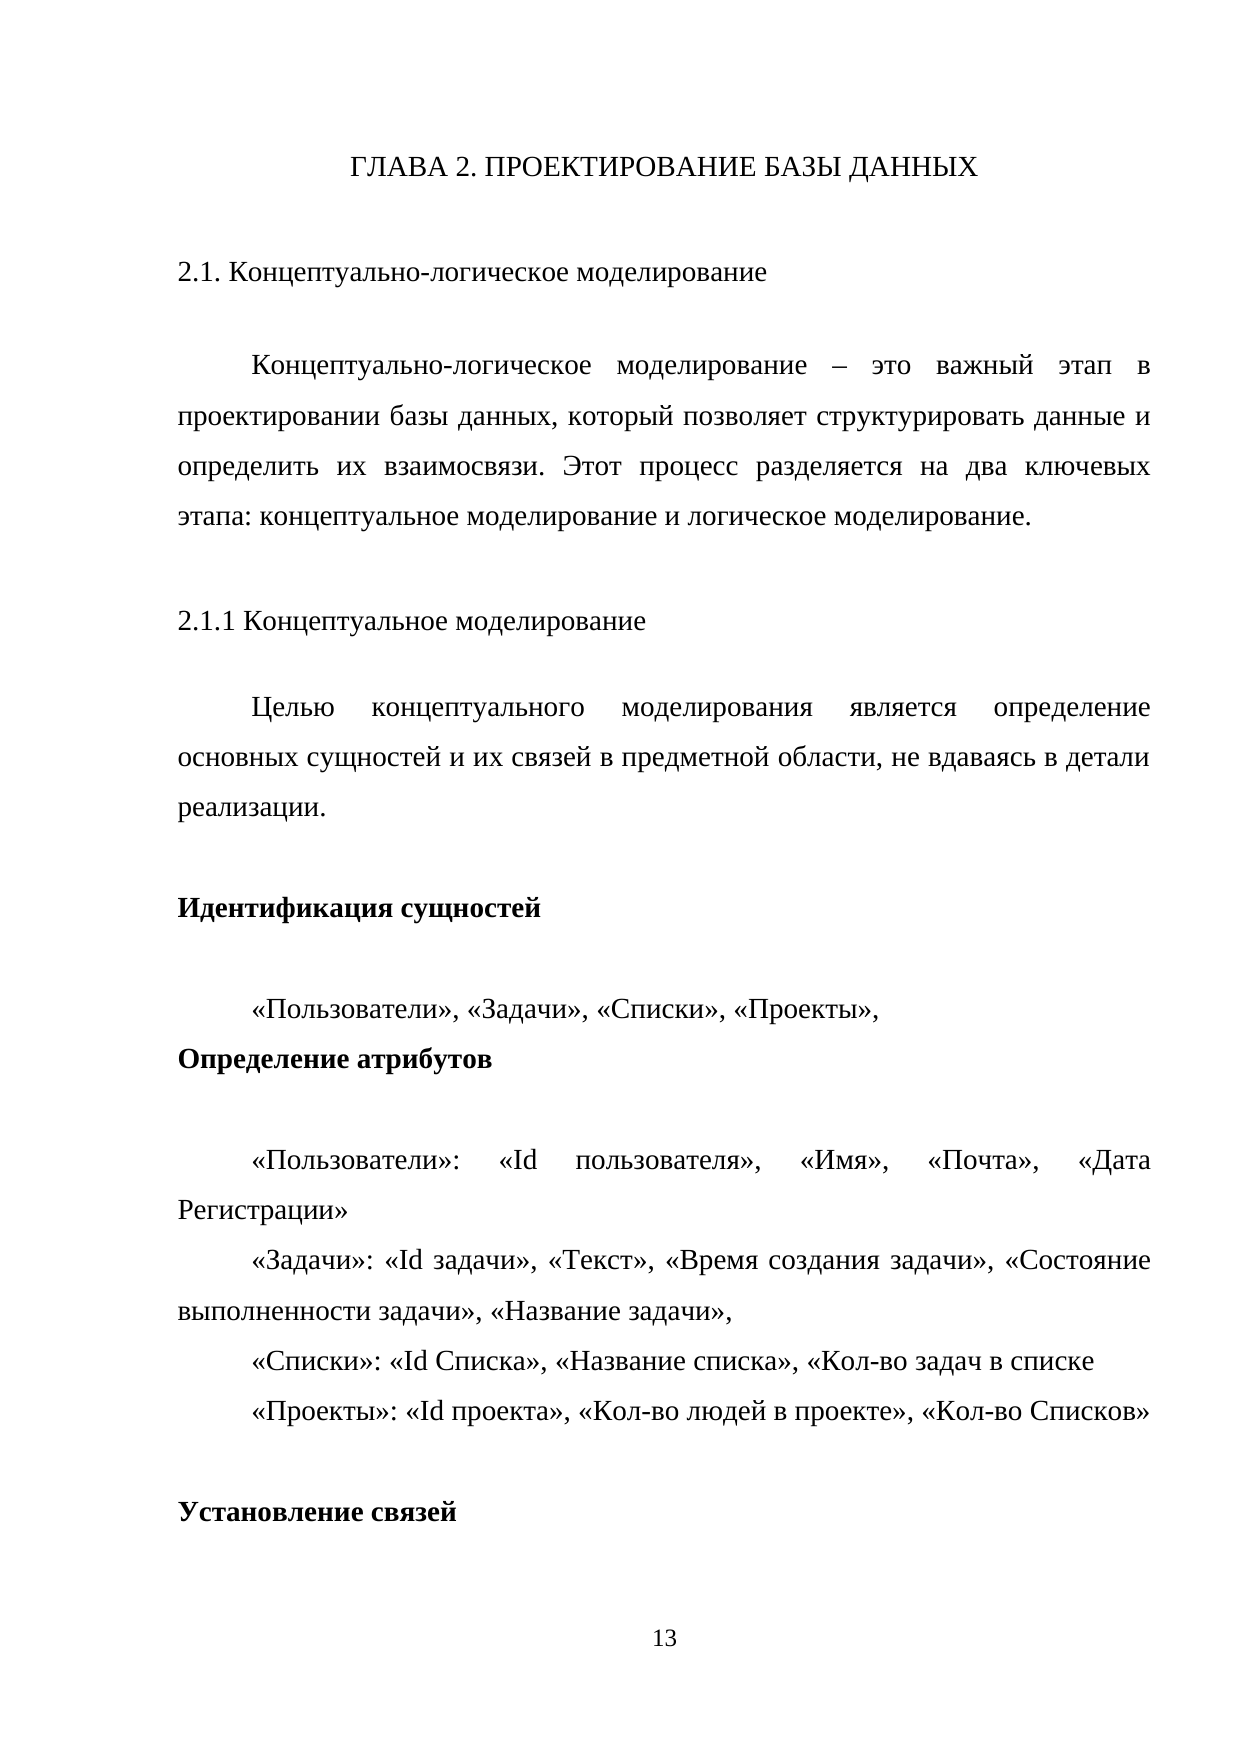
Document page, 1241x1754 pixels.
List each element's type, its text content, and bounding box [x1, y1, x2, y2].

text «Проекты»: «Id проекта», «Кол-во людей в проекте», «Кол-во Списков» [177, 1393, 1152, 1427]
text Установление связей [177, 1494, 1152, 1527]
text «Пользователи»: «Id пользователя», «Имя», «Почта», «Дата Регистрации» [177, 1142, 1152, 1226]
text «Задачи»: «Id задачи», «Текст», «Время создания задачи», «Состояние выполненности задачи», «Название задачи», [177, 1242, 1152, 1326]
text Идентификация сущностей [177, 890, 1152, 924]
subtitle ГЛАВА 2. ПРОЕКТИРОВАНИЕ БАЗЫ ДАННЫХ [177, 149, 1152, 183]
text Целью концептуального моделирования является определение основных сущностей и их связей в предметной области, не вдаваясь в детали реализации. [177, 689, 1152, 823]
subtitle 2.1.1 Концептуальное моделирование [177, 603, 1152, 637]
subtitle 2.1. Концептуально-логическое моделирование [177, 254, 1152, 287]
text «Списки»: «Id Списка», «Название списка», «Кол-во задач в списке [177, 1343, 1152, 1377]
text Концептуально-логическое моделирование – это важный этап в проектировании базы данных, который позволяет структурировать данные и определить их взаимосвязи. Этот процесс разделяется на два ключевых этапа: концептуальное моделирование и логическое моделирование. [177, 347, 1152, 532]
text «Пользователи», «Задачи», «Списки», «Проекты», [177, 991, 1152, 1024]
text Определение атрибутов [177, 1041, 1152, 1075]
